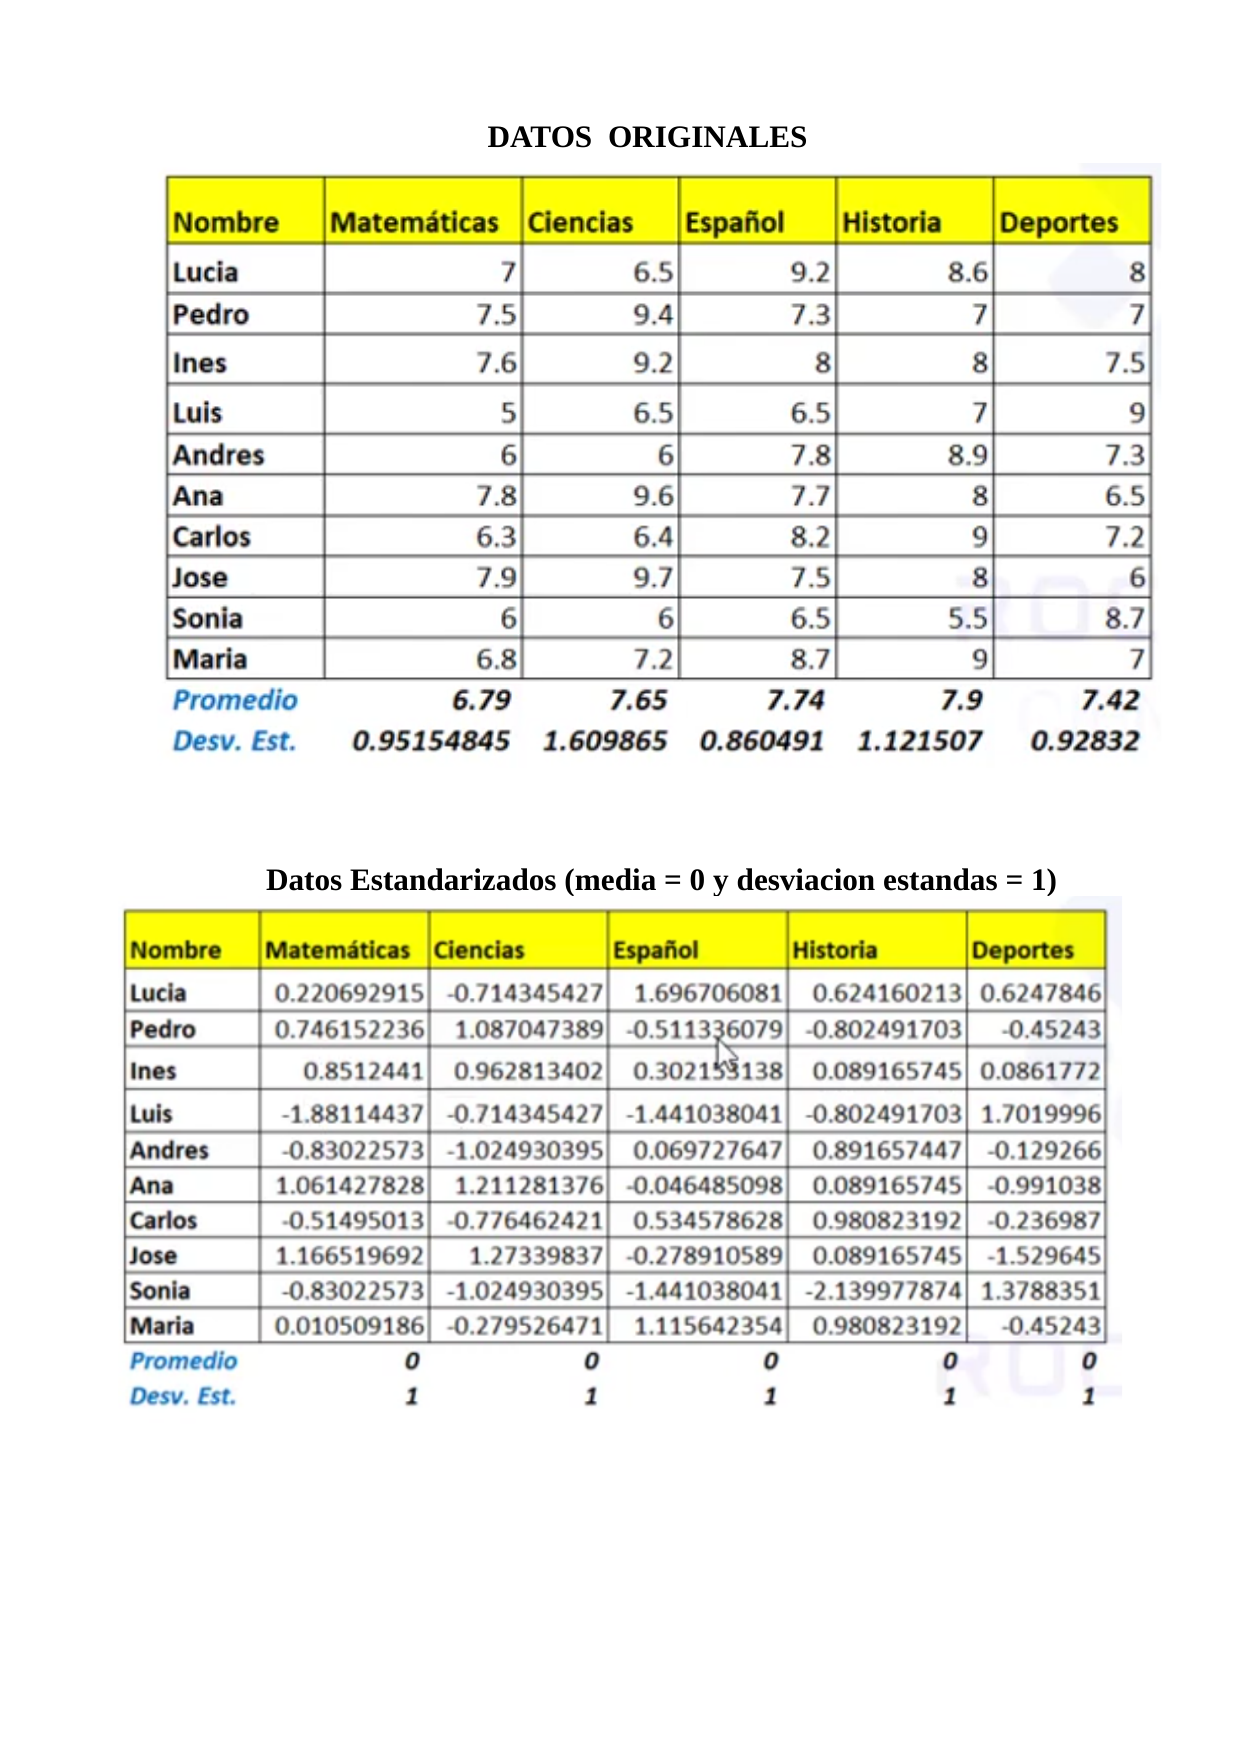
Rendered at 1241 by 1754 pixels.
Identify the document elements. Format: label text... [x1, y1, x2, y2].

picture [157, 163, 1162, 768]
text Datos Estandarizados (media = 0 y desviacion estandas = 1) [118, 861, 1122, 896]
picture [118, 896, 1123, 1432]
text DATOS ORIGINALES [118, 118, 1122, 154]
